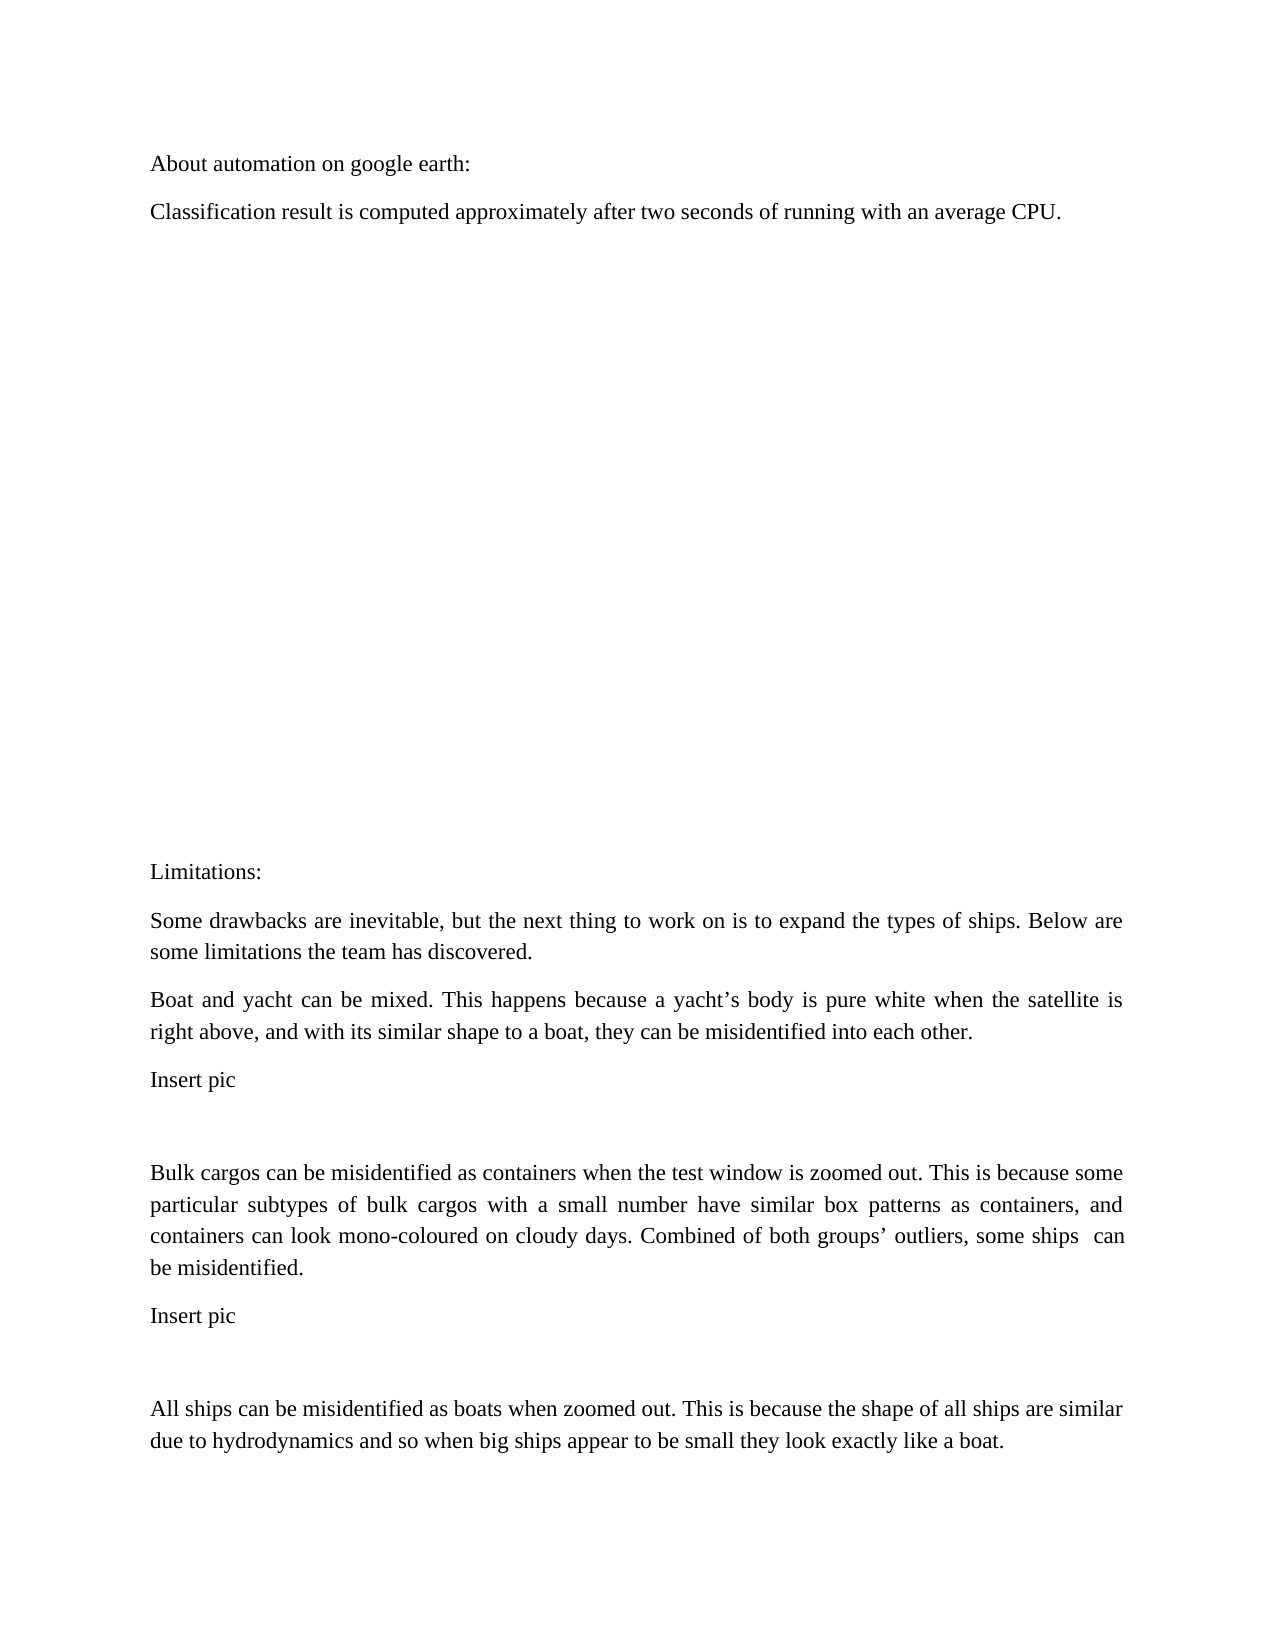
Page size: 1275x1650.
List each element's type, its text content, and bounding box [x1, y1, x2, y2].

text Some drawbacks are inevitable, but the next thing to work on is to expand the types of ships. Below are some limitations the team has discovered. [150, 907, 1125, 964]
text Insert pic [150, 1302, 1125, 1328]
text Boat and yacht can be mixed. This happens because a yacht’s body is pure white when the satellite is right above, and with its similar shape to a boat, they can be misidentified into each other. [150, 986, 1125, 1044]
text Limitations: [150, 858, 1125, 885]
text All ships can be misidentified as boats when zoomed out. This is because the shape of all ships are similar due to hydrodynamics and so when big ships appear to be small they look exactly like a boat. [150, 1395, 1125, 1453]
text About automation on google earth: [150, 150, 1125, 176]
text Insert pic [150, 1066, 1125, 1093]
text Classification result is computed approximately after two seconds of running with an average CPU. [150, 198, 1125, 224]
text Bulk cargos can be misidentified as containers when the test window is zoomed out. This is because some particular subtypes of bulk cargos with a small number have similar box patterns as containers, and containers can look mono-coloured on cloudy days. Combined of both groups’ outliers, some ships can be misidentified. [150, 1159, 1125, 1280]
